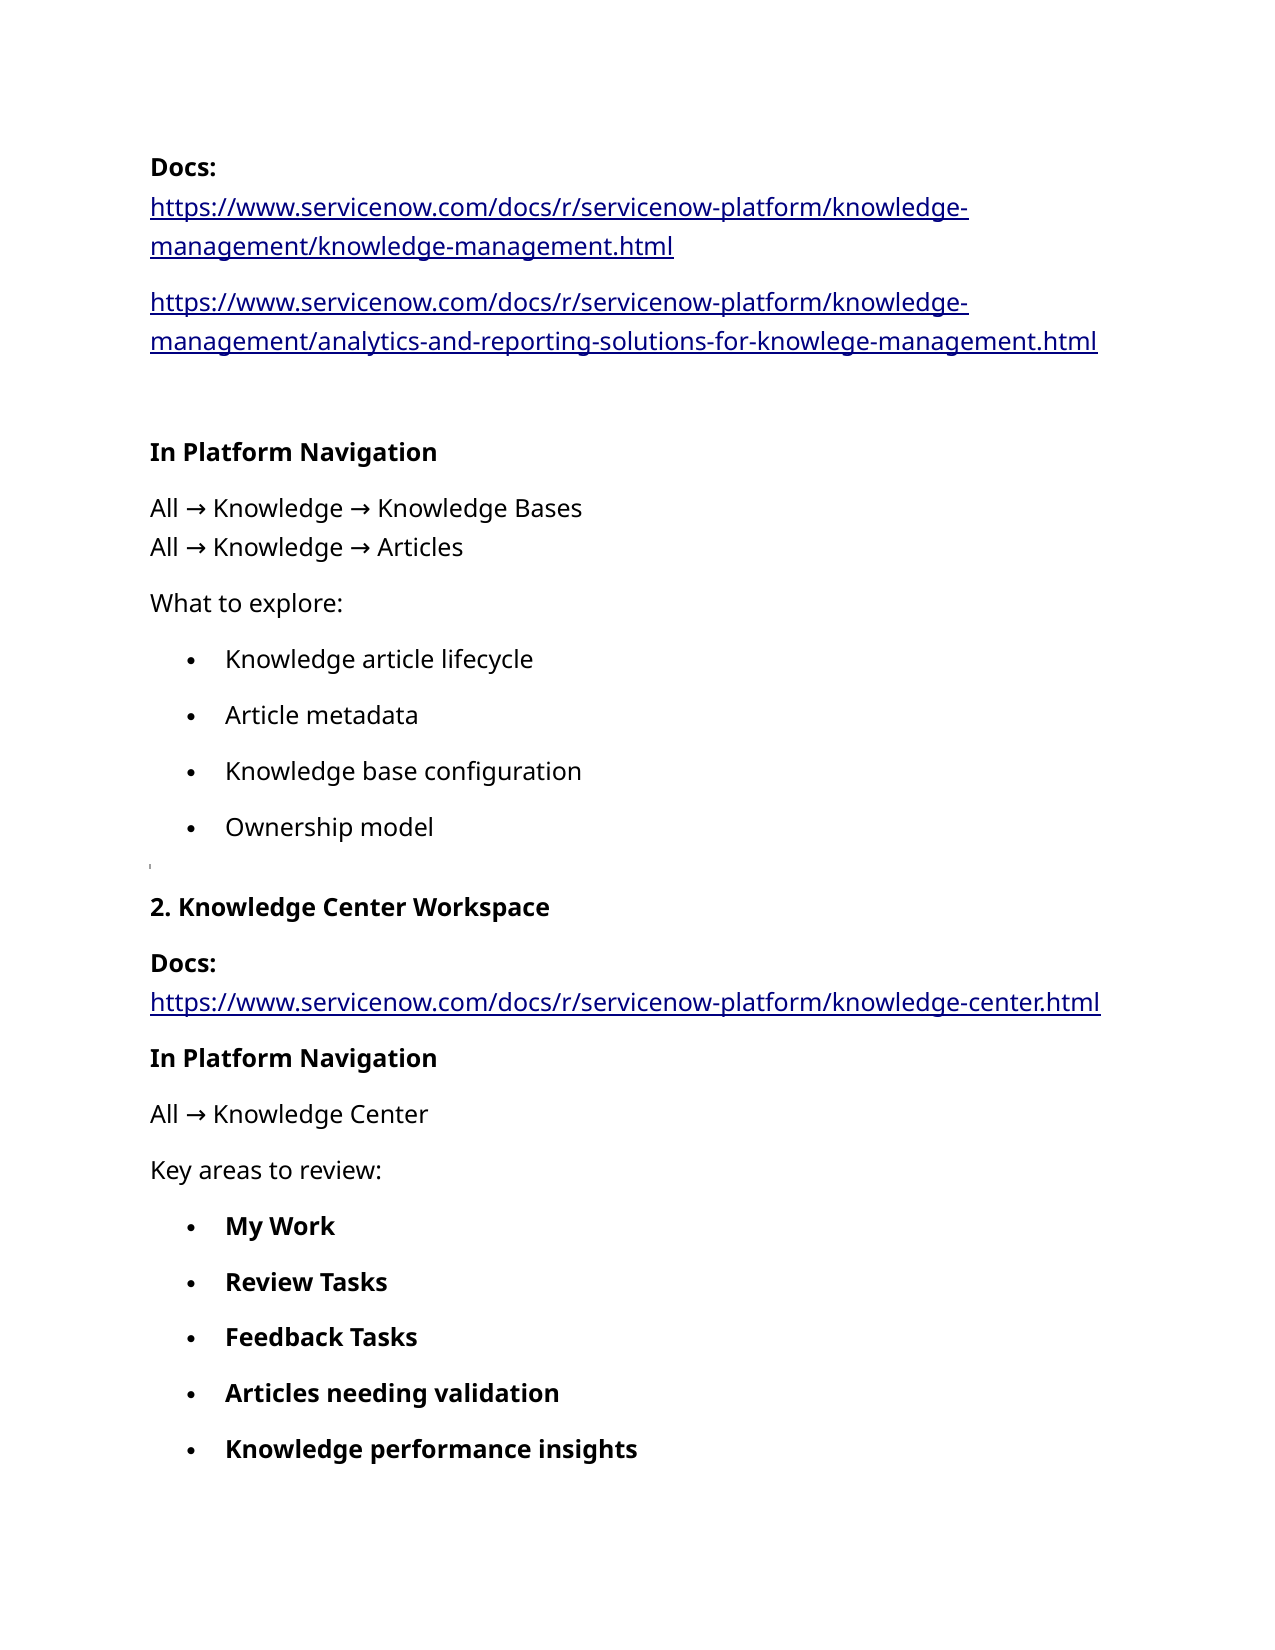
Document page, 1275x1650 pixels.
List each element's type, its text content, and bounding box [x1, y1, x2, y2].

text 2. Knowledge Center Workspace [150, 890, 1125, 924]
list My Work [187, 1208, 1125, 1242]
text Docs: https://www.servicenow.com/docs/r/servicenow-platform/knowledge-management/knowledge-management.html [150, 150, 1125, 262]
text https://www.servicenow.com/docs/r/servicenow-platform/knowledge-management/analytics-and-reporting-solutions-for-knowlege-management.html [150, 284, 1125, 357]
text Docs: https://www.servicenow.com/docs/r/servicenow-platform/knowledge-center.html [150, 946, 1125, 1019]
text What to explore: [150, 586, 1125, 620]
list Article metadata [187, 697, 1125, 732]
list Articles needing validation [187, 1376, 1125, 1410]
list Ownership model [187, 809, 1125, 843]
list Feedback Tasks [187, 1320, 1125, 1354]
text Key areas to review: [150, 1152, 1125, 1187]
list Review Tasks [187, 1264, 1125, 1298]
text In Platform Navigation [150, 435, 1125, 469]
list Knowledge base configuration [187, 753, 1125, 787]
list Knowledge article lifecycle [187, 642, 1125, 676]
list Knowledge performance insights [187, 1432, 1125, 1466]
text All → Knowledge Center [150, 1097, 1125, 1131]
text All → Knowledge → Knowledge Bases All → Knowledge → Articles [150, 491, 1125, 564]
text In Platform Navigation [150, 1041, 1125, 1075]
